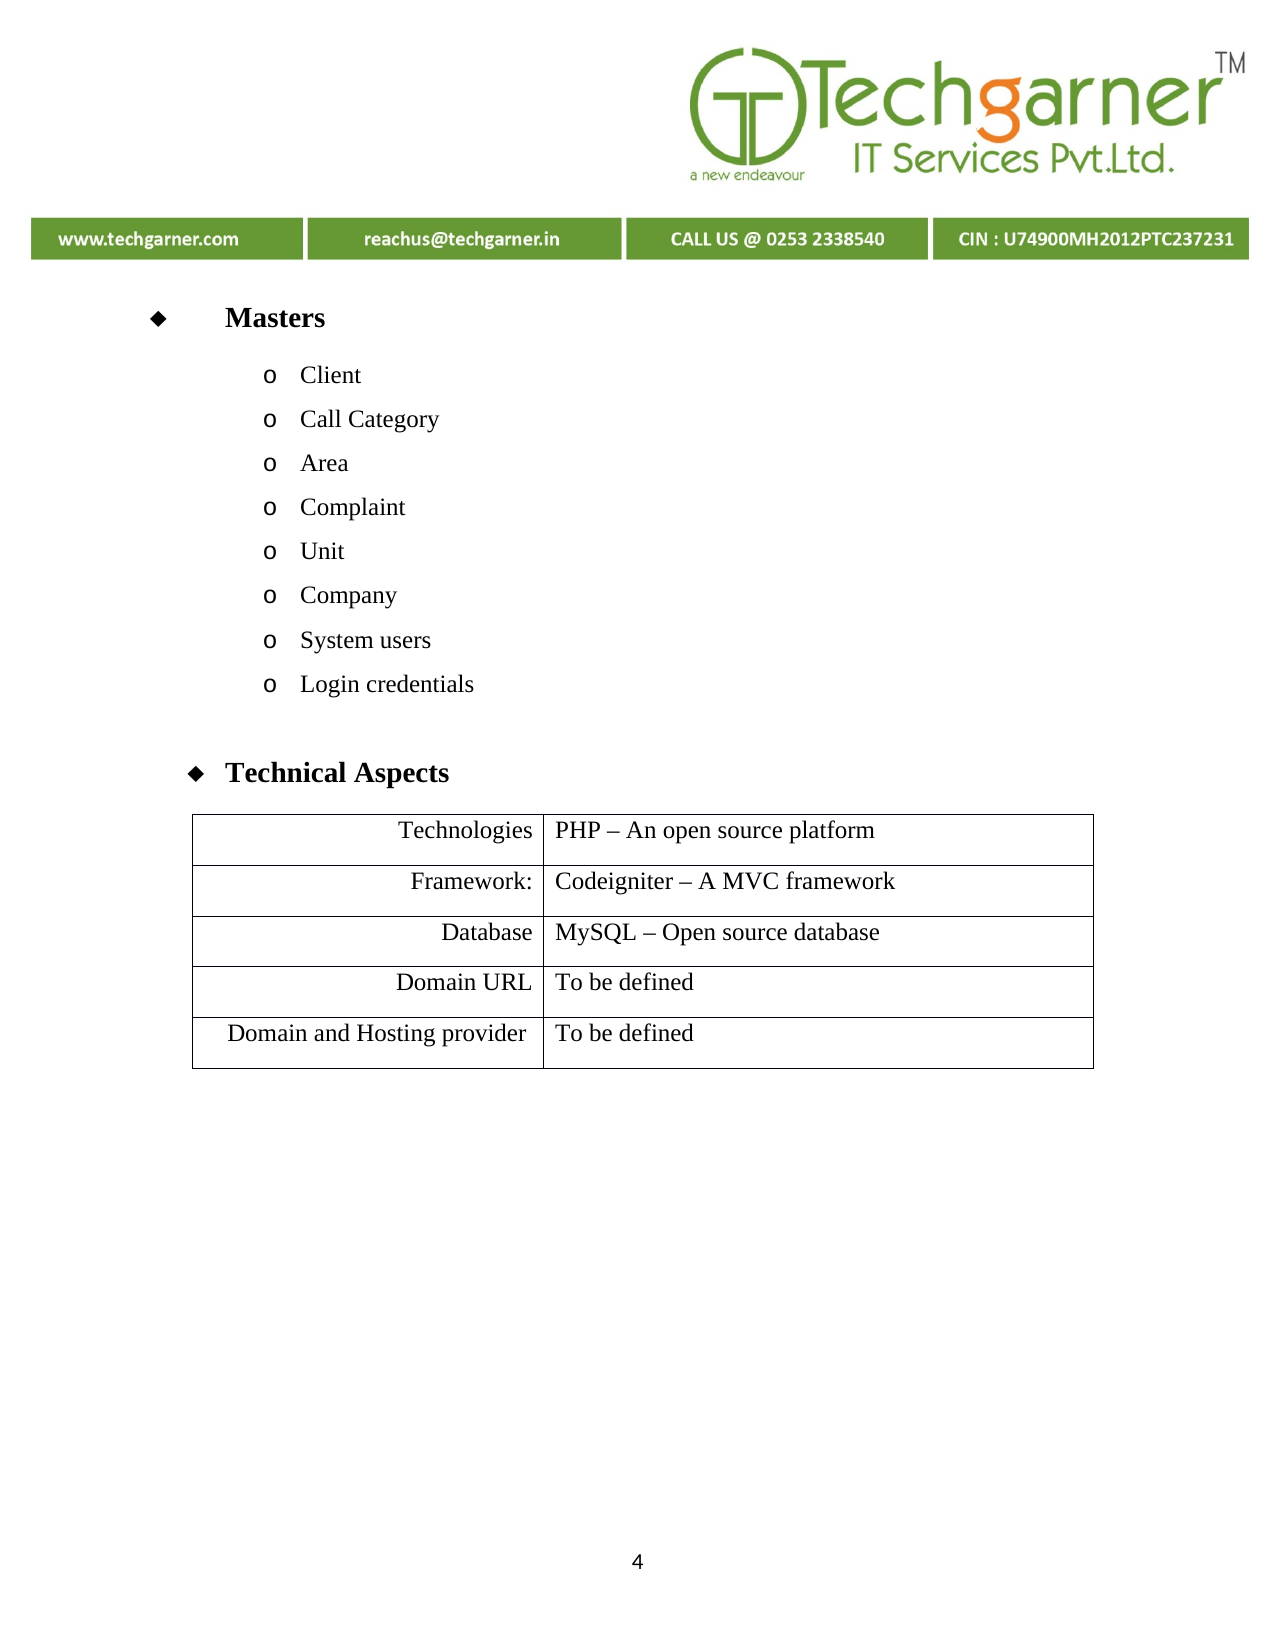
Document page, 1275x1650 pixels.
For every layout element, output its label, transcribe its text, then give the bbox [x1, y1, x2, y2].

list Complaint [262, 492, 1125, 523]
table_cell To be defined [544, 1018, 1093, 1067]
list Login credentials [262, 669, 1125, 700]
list Masters [150, 296, 1125, 334]
table_cell Codeigniter – A MVC framework [544, 866, 1093, 916]
table_cell Framework: [193, 866, 543, 916]
table_cell MySQL – Open source database [544, 917, 1093, 966]
picture [0, 11, 1275, 296]
list Unit [262, 536, 1125, 567]
list Client [262, 360, 1125, 391]
table_cell Database [193, 917, 543, 966]
table_cell Domain URL [193, 967, 543, 1017]
list Company [262, 581, 1125, 611]
list System users [262, 625, 1125, 656]
list Technical Aspects [187, 755, 1125, 788]
table_cell To be defined [544, 967, 1093, 1017]
list Call Category [262, 404, 1125, 435]
table_header PHP – An open source platform [544, 815, 1093, 865]
table_cell Domain and Hosting provider [193, 1018, 543, 1067]
list Area [262, 448, 1125, 479]
table_header Technologies [193, 815, 543, 865]
